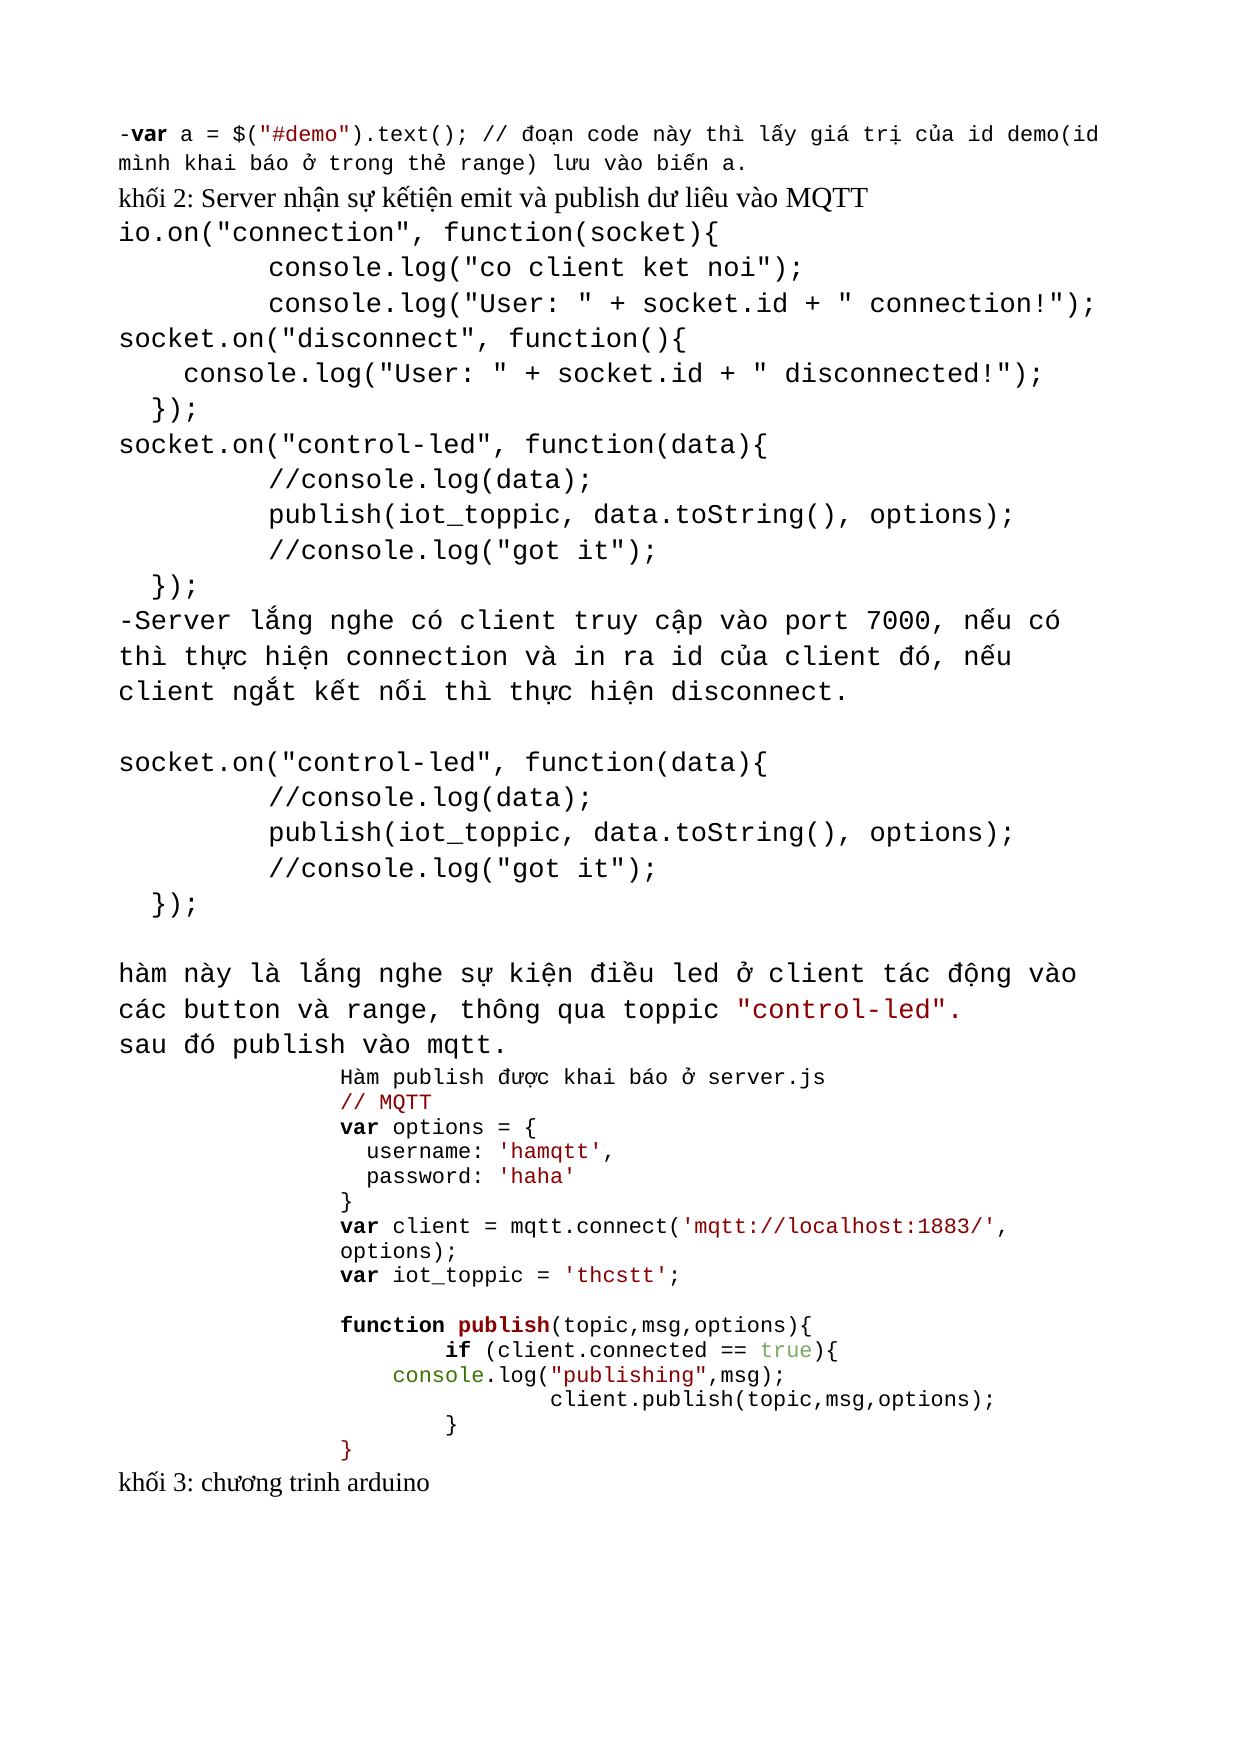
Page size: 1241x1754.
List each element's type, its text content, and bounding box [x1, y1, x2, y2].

text khối 2: Server nhận sự kếtiện emit và publish dư liêu vào MQTT [118, 180, 1122, 214]
text console.log("co client ket noi"); [118, 254, 1122, 285]
text console.log("User: " + socket.id + " connection!"); [118, 289, 1122, 320]
text function publish(topic,msg,options){ [340, 1314, 1122, 1339]
text //console.log("got it"); [118, 854, 1122, 885]
text } [340, 1438, 1122, 1463]
text -var a = $("#demo").text(); // đoạn code này thì lấy giá trị của id demo(id mình khai báo ở trong thẻ range) lưu vào biến a. [118, 118, 1122, 177]
text Hàm publish được khai báo ở server.js // MQTT [340, 1066, 1122, 1116]
text publish(iot_toppic, data.toString(), options); [118, 819, 1122, 850]
text socket.on("control-led", function(data){ [118, 431, 1122, 461]
text }); [118, 890, 1122, 920]
text console.log("User: " + socket.id + " disconnected!"); [118, 360, 1122, 391]
text console.log("publishing",msg); [340, 1364, 1122, 1388]
text publish(iot_toppic, data.toString(), options); [118, 501, 1122, 532]
text hàm này là lắng nghe sự kiện điều led ở client tác động vào các button và range, thông qua toppic "control-led". sau đó publish vào mqtt. [118, 960, 1122, 1062]
text username: 'hamqtt', [340, 1141, 1122, 1165]
text if (client.connected == true){ [340, 1339, 1122, 1364]
text } [340, 1190, 1122, 1215]
text var options = { [340, 1116, 1122, 1141]
text } [340, 1413, 1122, 1438]
text -Server lắng nghe có client truy cập vào port 7000, nếu có thì thực hiện connection và in ra id của client đó, nếu client ngắt kết nối thì thực hiện disconnect. [118, 607, 1122, 708]
text client.publish(topic,msg,options); [340, 1388, 1122, 1413]
text khối 3: chương trinh arduino [118, 1467, 1122, 1498]
text io.on("connection", function(socket){ [118, 219, 1122, 249]
text //console.log("got it"); [118, 537, 1122, 567]
text socket.on("control-led", function(data){ [118, 748, 1122, 779]
text password: 'haha' [340, 1165, 1122, 1190]
text socket.on("disconnect", function(){ [118, 325, 1122, 355]
text var client = mqtt.connect('mqtt://localhost:1883/', options); [340, 1215, 1122, 1264]
text //console.log(data); [118, 784, 1122, 814]
text }); [118, 395, 1122, 426]
text //console.log(data); [118, 466, 1122, 497]
text }); [118, 572, 1122, 603]
text var iot_toppic = 'thcstt'; [340, 1264, 1122, 1289]
